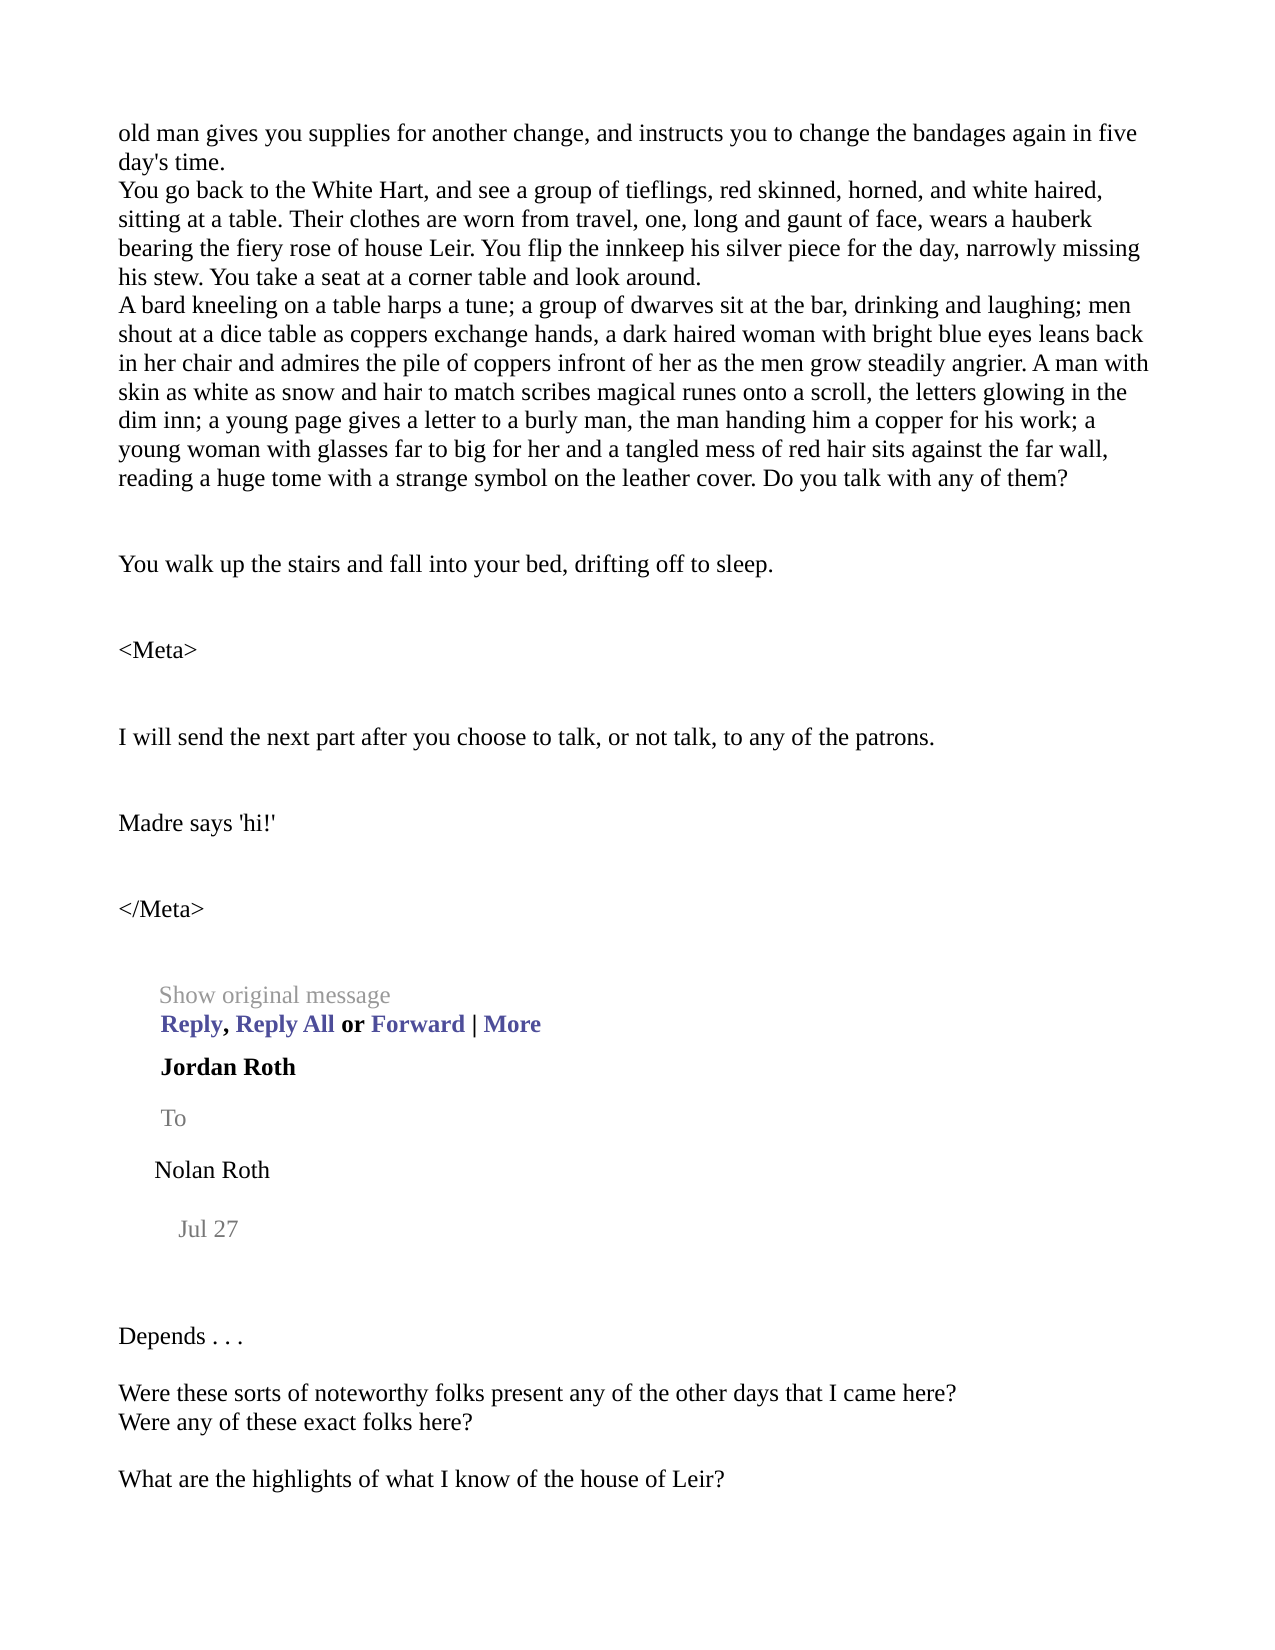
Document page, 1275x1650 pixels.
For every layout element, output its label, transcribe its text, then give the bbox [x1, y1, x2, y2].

text What are the highlights of what I know of the house of Leir? [118, 1464, 1157, 1493]
text To [160, 1099, 1005, 1132]
text Jul 27 [163, 1204, 1113, 1252]
text Jordan Roth [160, 1047, 1115, 1080]
text You go back to the White Hart, and see a group of tieflings, red skinned, horned, and white haired, sitting at a table. Their clothes are worn from travel, one, long and gaunt of face, wears a hauberk bearing the fiery rose of house Leir. You flip the innkeep his silver piece for the day, narrowly missing his stew. You take a seat at a corner table and look around. [118, 176, 1157, 291]
text Were these sorts of noteworthy folks present any of the other days that I came here? [118, 1378, 1157, 1407]
text Madre says 'hi!' [118, 808, 1157, 837]
text </Meta> [118, 894, 1157, 923]
text [27, 1052, 52, 1080]
text Depends . . . [118, 1321, 1157, 1349]
text old man gives you supplies for another change, and instructs you to change the bandages again in five day's time. [118, 118, 1157, 176]
text Show original message [152, 981, 1115, 1009]
text You walk up the stairs and fall into your bed, drifting off to sleep. [118, 549, 1157, 578]
text A bard kneeling on a table harps a tune; a group of dwarves sit at the bar, drinking and laughing; men shout at a dice table as coppers exchange hands, a dark haired woman with bright blue eyes leans back in her chair and admires the pile of coppers infront of her as the men grow steadily angrier. A man with skin as white as snow and hair to match scribes magical runes onto a scroll, the letters glowing in the dim inn; a young page gives a letter to a burly man, the man handing him a copper for his work; a young woman with glasses far to big for her and a tangled mess of red hair sits against the far wall, reading a huge tome with a strange symbol on the leather cover. Do you talk with any of them? [118, 291, 1157, 492]
text <Meta> [118, 636, 1157, 664]
text Were any of these exact folks here? [118, 1407, 1157, 1436]
text I will send the next part after you choose to talk, or not talk, to any of the patrons. [118, 722, 1157, 751]
text Nolan Roth [154, 1151, 1005, 1183]
text Reply, Reply All or Forward | More [160, 1009, 1115, 1038]
